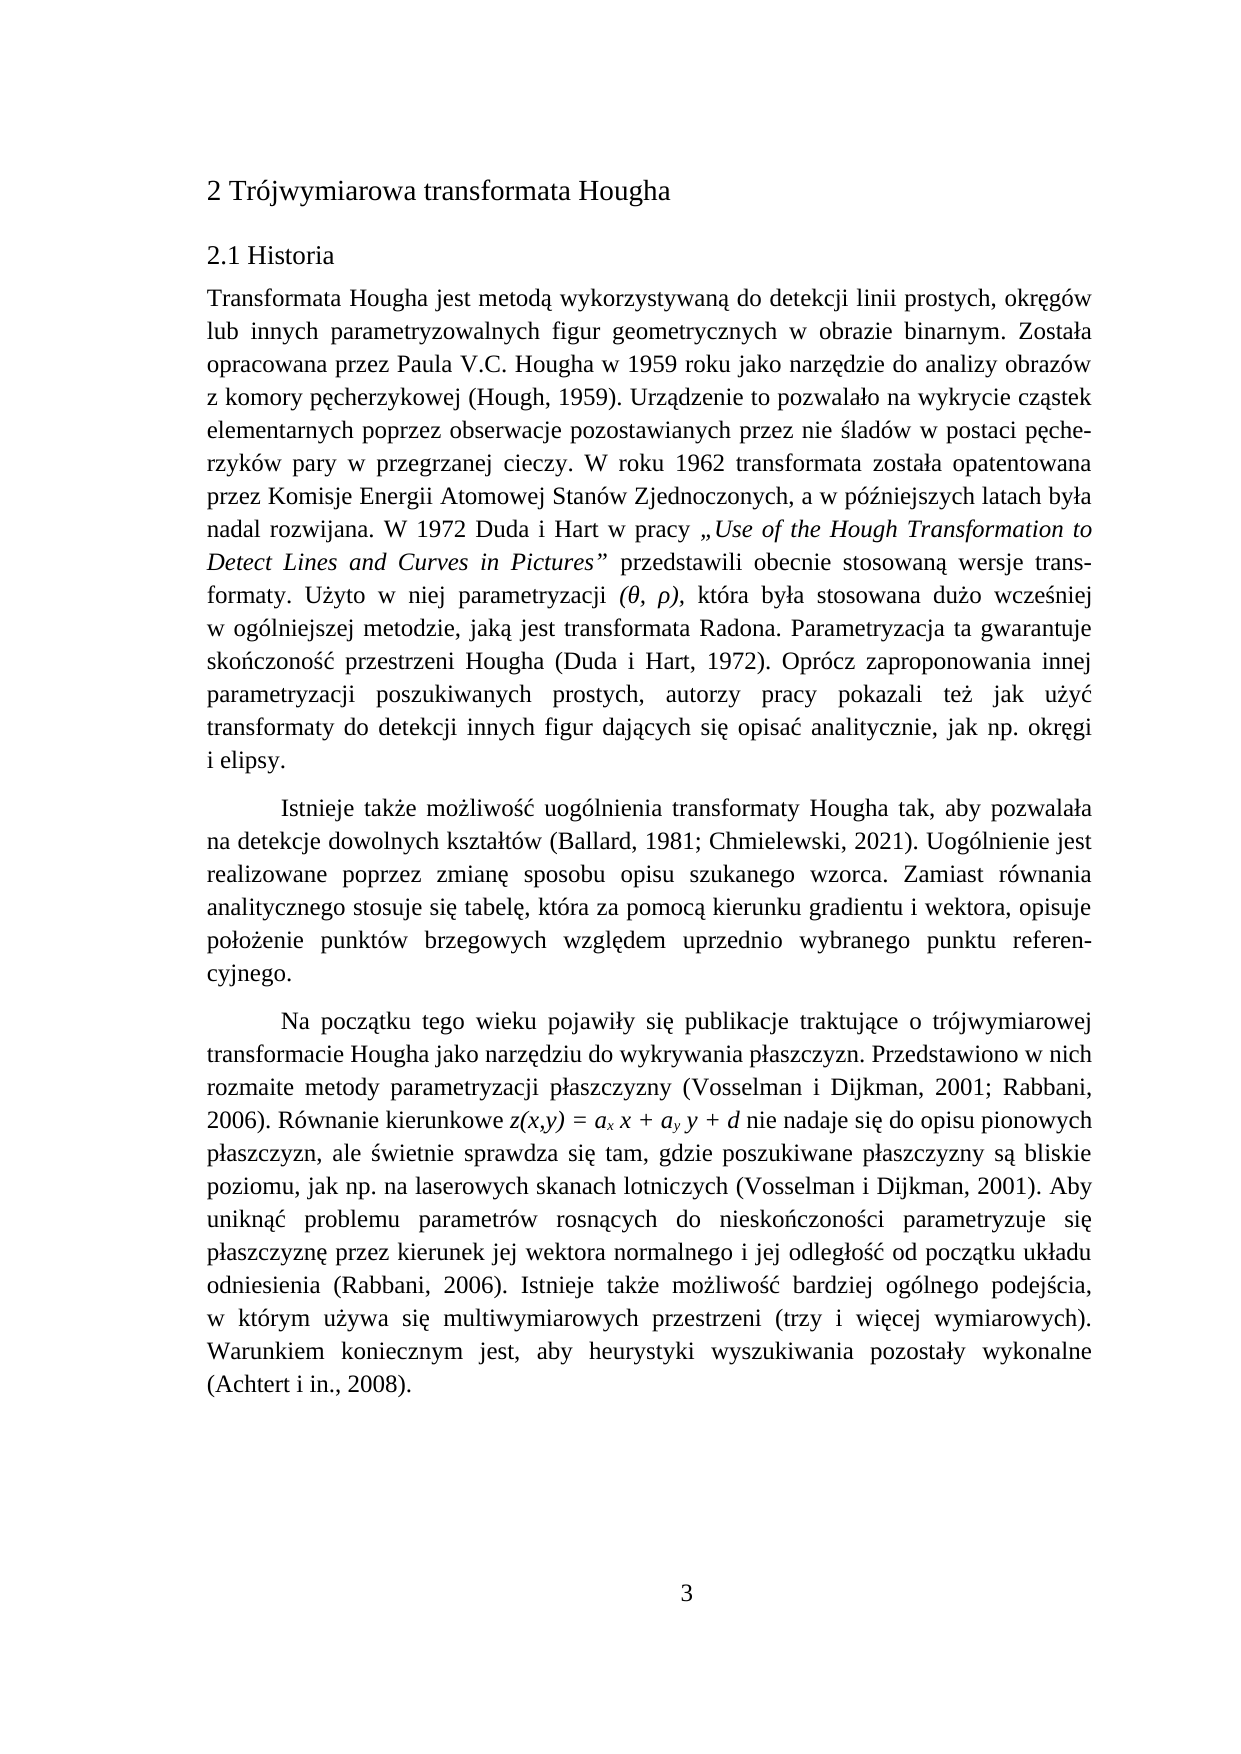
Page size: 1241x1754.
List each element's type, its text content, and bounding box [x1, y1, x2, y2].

text Istnieje także możliwość uogólnienia transformaty Hougha tak, aby pozwalała na detekcje dowolnych kształtów (Ballard, 1981; Chmielewski, 2021). Uogólnienie jest realizowane poprzez zmianę sposobu opisu szukanego wzorca. Zamiast równania analitycznego stosuje się tabelę, która za pomocą kierunku gradientu i wektora, opisuje położenie punktów brzegowych względem uprzednio wybranego punktu referen- cyjnego. [207, 793, 1093, 987]
text Transformata Hougha jest metodą wykorzystywaną do detekcji linii prostych, okręgów lub innych parametryzowalnych figur geometrycznych w obrazie binarnym. Została opracowana przez Paula V.C. Hougha w 1959 roku jako narzędzie do analizy obrazów z komory pęcherzykowej (Hough, 1959). Urządzenie to pozwalało na wykrycie cząstek elementarnych poprzez obserwacje pozostawianych przez nie śladów w postaci pęche- rzyków pary w przegrzanej cieczy. W roku 1962 transformata została opatentowana przez Komisje Energii Atomowej Stanów Zjednoczonych, a w późniejszych latach była nadal rozwijana. W 1972 Duda i Hart w pracy „Use of the Hough Transformation to Detect Lines and Curves in Pictures” przedstawili obecnie stosowaną wersje trans-formaty. Użyto w niej parametryzacji (θ, ρ), która była stosowana dużo wcześniej w ogólniejszej metodzie, jaką jest transformata Radona. Parametryzacja ta gwarantuje skończoność przestrzeni Hougha (Duda i Hart, 1972). Oprócz zaproponowania innej parametryzacji poszukiwanych prostych, autorzy pracy pokazali też jak użyć transformaty do detekcji innych figur dających się opisać analitycznie, jak np. okręgi i elipsy. [207, 283, 1093, 774]
subtitle 2 Trójwymiarowa transformata Hougha [207, 173, 1093, 206]
text Na początku tego wieku pojawiły się publikacje traktujące o trójwymiarowej transformacie Hougha jako narzędziu do wykrywania płaszczyzn. Przedstawiono w nich rozmaite metody parametryzacji płaszczyzny (Vosselman i Dijkman, 2001; Rabbani, 2006). Równanie kierunkowe z(x,y) = ax x + ay y + d nie nadaje się do opisu pionowych płaszczyzn, ale świetnie sprawdza się tam, gdzie poszukiwane płaszczyzny są bliskie poziomu, jak np. na laserowych skanach lotniczych (Vosselman i Dijkman, 2001). Aby uniknąć problemu parametrów rosnących do nieskończoności parametryzuje się płaszczyznę przez kierunek jej wektora normalnego i jej odległość od początku układu odniesienia (Rabbani, 2006). Istnieje także możliwość bardziej ogólnego podejścia, w którym używa się multiwymiarowych przestrzeni (trzy i więcej wymiarowych). Warunkiem koniecznym jest, aby heurystyki wyszukiwania pozostały wykonalne (Achtert i in., 2008). [207, 1006, 1093, 1398]
subtitle 2.1 Historia [207, 239, 1093, 271]
